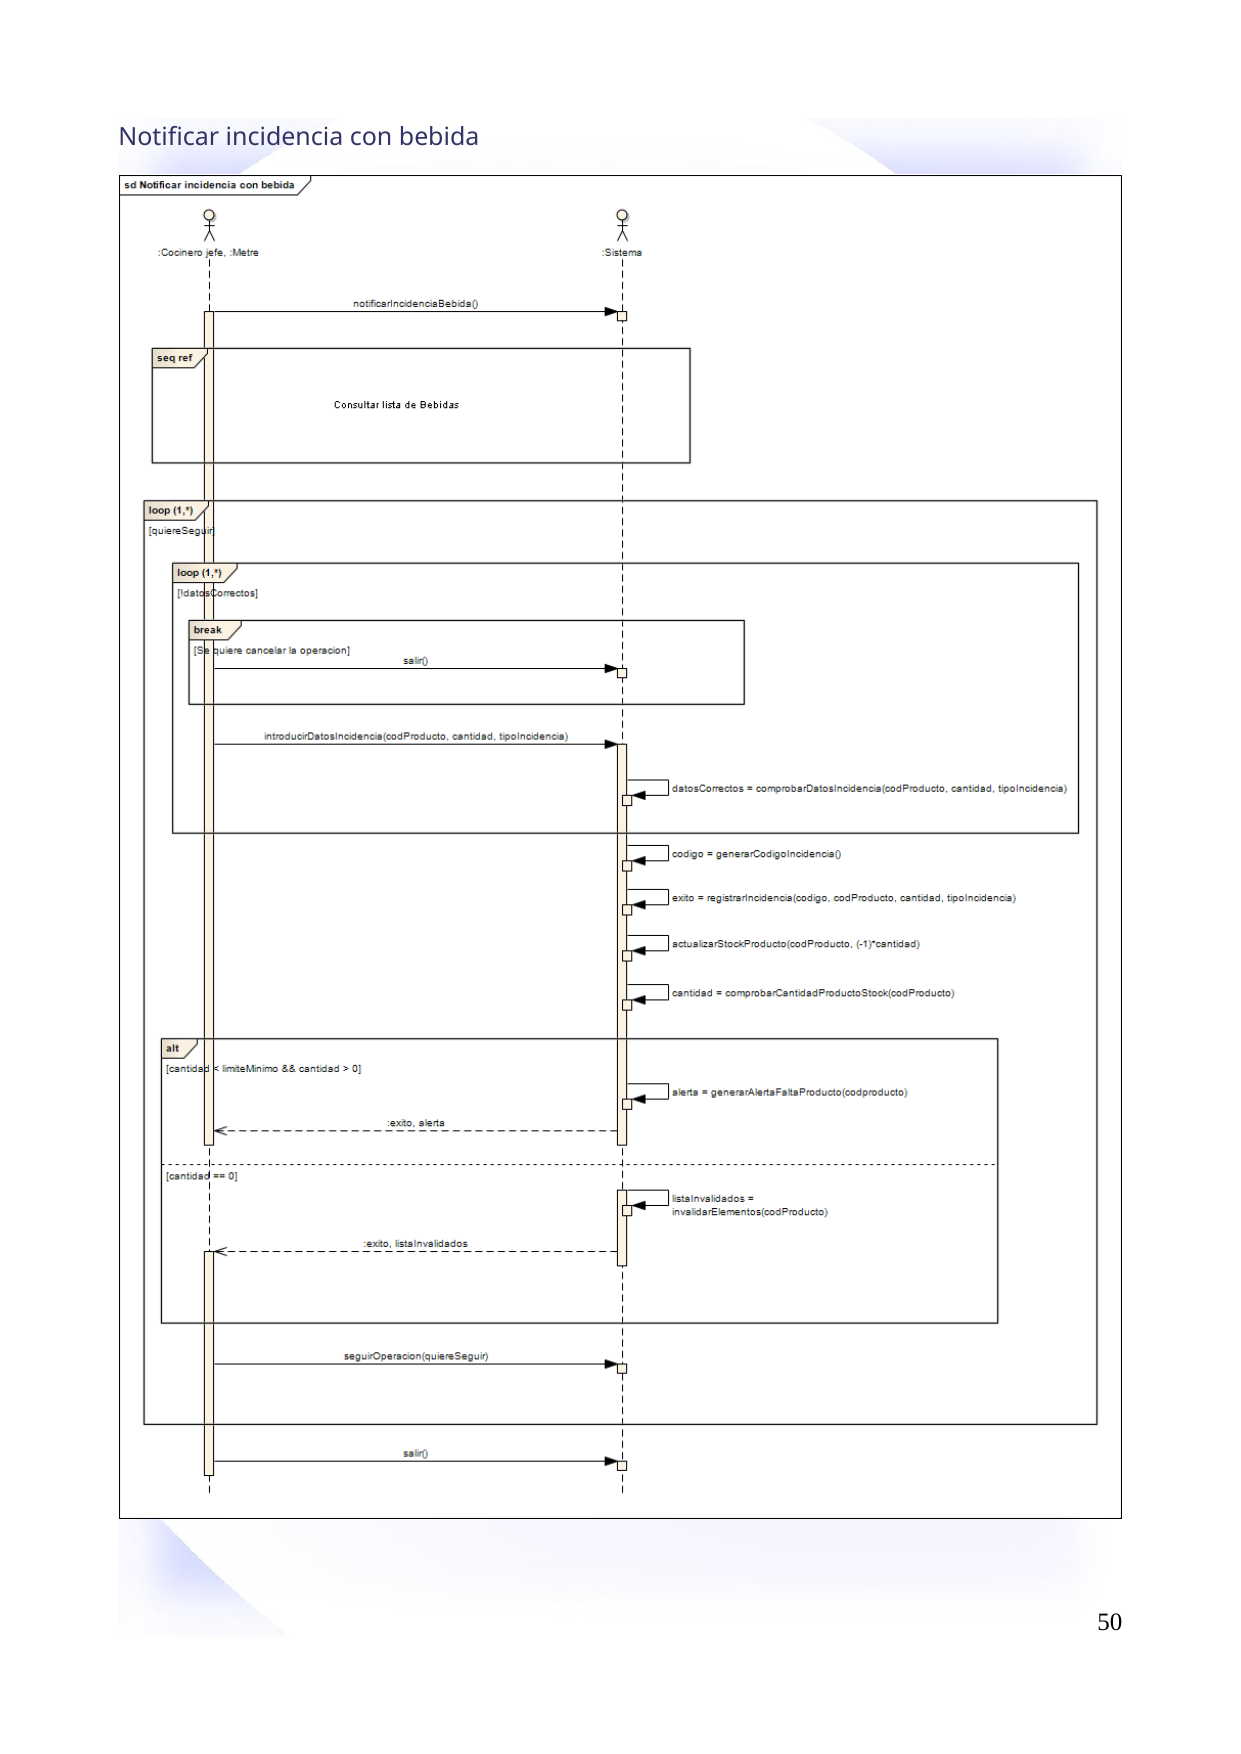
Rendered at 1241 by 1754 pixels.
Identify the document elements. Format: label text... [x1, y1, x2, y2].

subtitle Notificar incidencia con bebida [118, 118, 1122, 152]
picture [118, 152, 1122, 1636]
